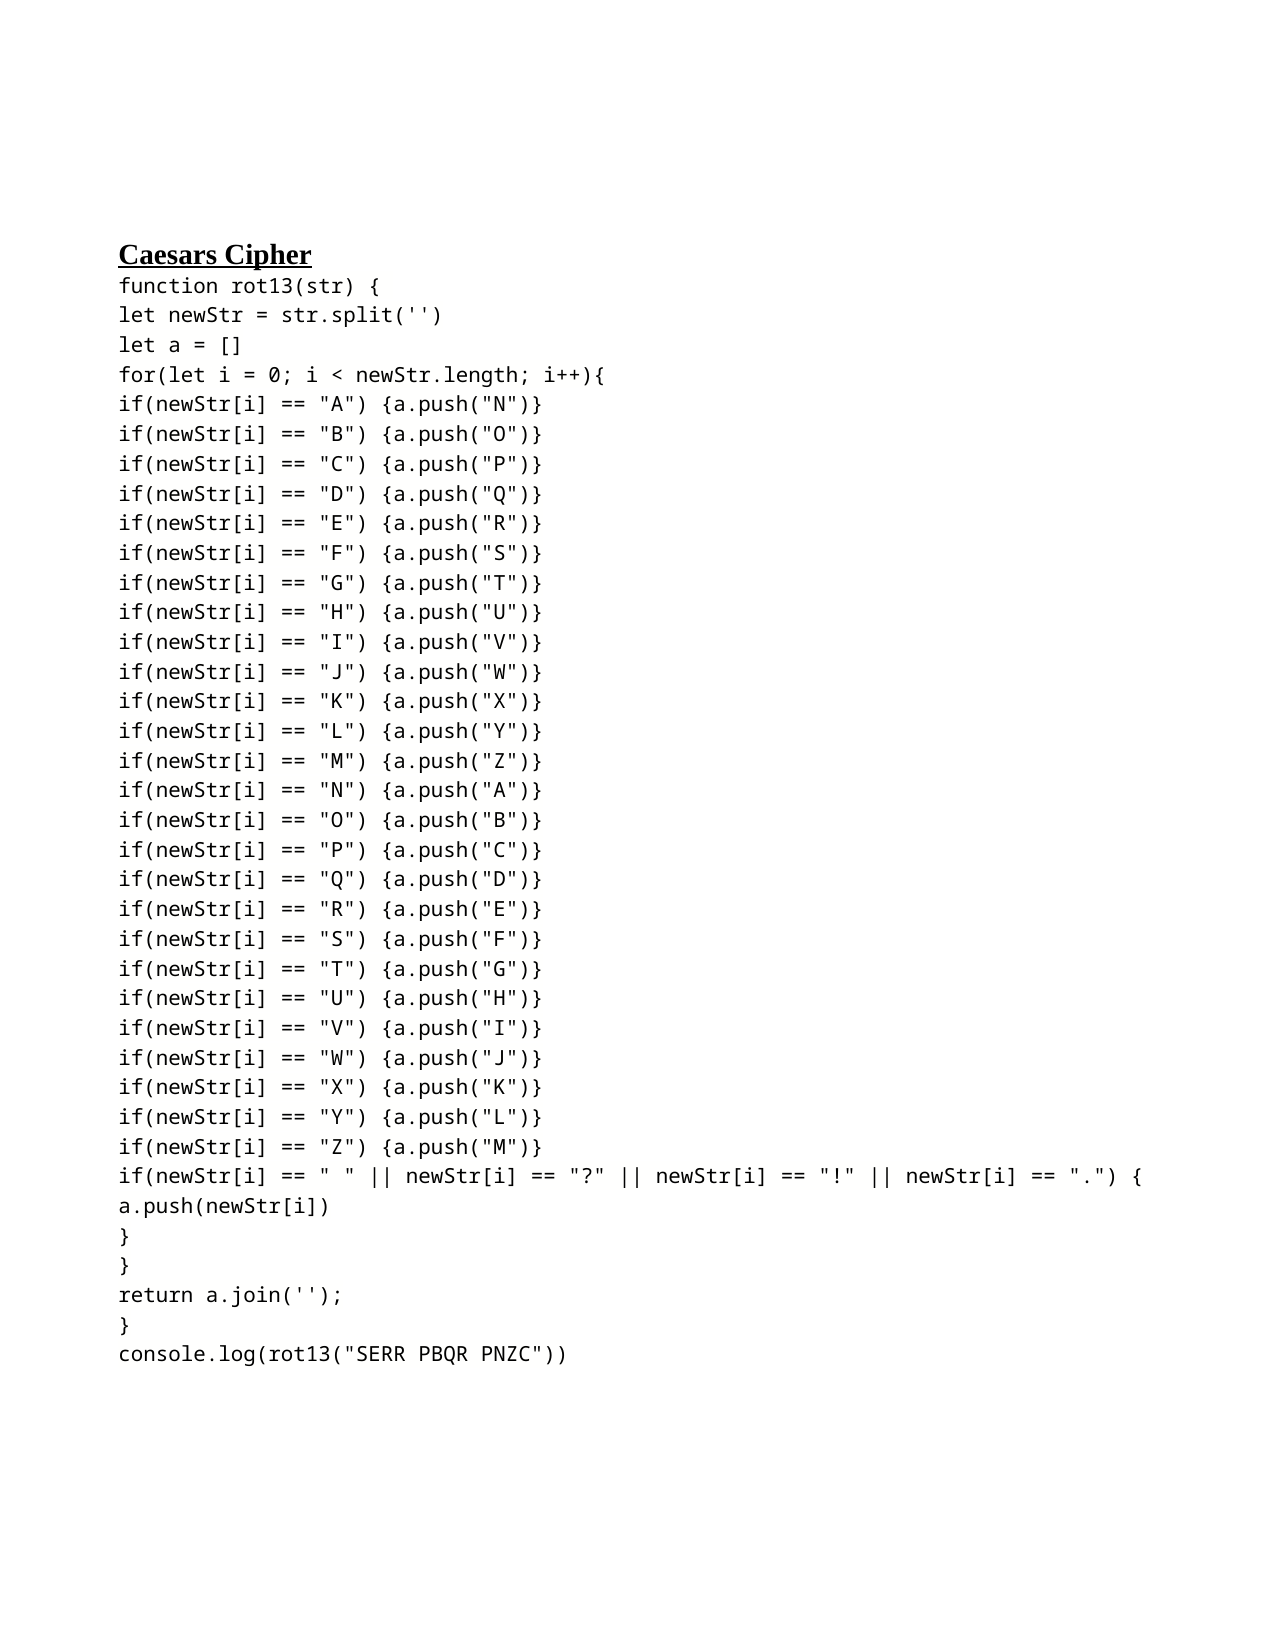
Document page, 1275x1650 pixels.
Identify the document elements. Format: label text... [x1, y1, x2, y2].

text } [118, 1309, 1157, 1338]
text if(newStr[i] == "F") {a.push("S")} [118, 537, 1157, 566]
text if(newStr[i] == "W") {a.push("J")} [118, 1041, 1157, 1071]
text if(newStr[i] == "Q") {a.push("D")} [118, 863, 1157, 893]
text a.push(newStr[i]) [118, 1190, 1157, 1219]
text if(newStr[i] == "O") {a.push("B")} [118, 804, 1157, 834]
text if(newStr[i] == "I") {a.push("V")} [118, 626, 1157, 656]
text } [118, 1219, 1157, 1249]
text if(newStr[i] == "X") {a.push("K")} [118, 1071, 1157, 1101]
text for(let i = 0; i < newStr.length; i++){ [118, 359, 1157, 388]
text if(newStr[i] == "D") {a.push("Q")} [118, 477, 1157, 507]
text if(newStr[i] == "C") {a.push("P")} [118, 448, 1157, 477]
text } [118, 1249, 1157, 1279]
text if(newStr[i] == "B") {a.push("O")} [118, 418, 1157, 448]
text if(newStr[i] == "K") {a.push("X")} [118, 685, 1157, 715]
text if(newStr[i] == "L") {a.push("Y")} [118, 715, 1157, 744]
text if(newStr[i] == "E") {a.push("R")} [118, 507, 1157, 537]
text return a.join(''); [118, 1279, 1157, 1309]
text if(newStr[i] == "V") {a.push("I")} [118, 1012, 1157, 1041]
text function rot13(str) { [118, 271, 1157, 299]
text if(newStr[i] == "Y") {a.push("L")} [118, 1101, 1157, 1131]
text if(newStr[i] == "N") {a.push("A")} [118, 774, 1157, 804]
text if(newStr[i] == "P") {a.push("C")} [118, 834, 1157, 863]
text if(newStr[i] == "S") {a.push("F")} [118, 923, 1157, 952]
text Caesars Cipher [118, 237, 1157, 271]
text console.log(rot13("SERR PBQR PNZC")) [118, 1338, 1157, 1368]
text if(newStr[i] == "G") {a.push("T")} [118, 566, 1157, 596]
text if(newStr[i] == "R") {a.push("E")} [118, 893, 1157, 923]
text if(newStr[i] == " " || newStr[i] == "?" || newStr[i] == "!" || newStr[i] == ".") { [118, 1160, 1157, 1190]
text let a = [] [118, 329, 1157, 359]
text if(newStr[i] == "Z") {a.push("M")} [118, 1131, 1157, 1160]
text if(newStr[i] == "H") {a.push("U")} [118, 596, 1157, 626]
text if(newStr[i] == "U") {a.push("H")} [118, 982, 1157, 1012]
text if(newStr[i] == "A") {a.push("N")} [118, 388, 1157, 418]
text if(newStr[i] == "J") {a.push("W")} [118, 656, 1157, 685]
text if(newStr[i] == "T") {a.push("G")} [118, 952, 1157, 982]
text let newStr = str.split('') [118, 299, 1157, 329]
text if(newStr[i] == "M") {a.push("Z")} [118, 744, 1157, 774]
